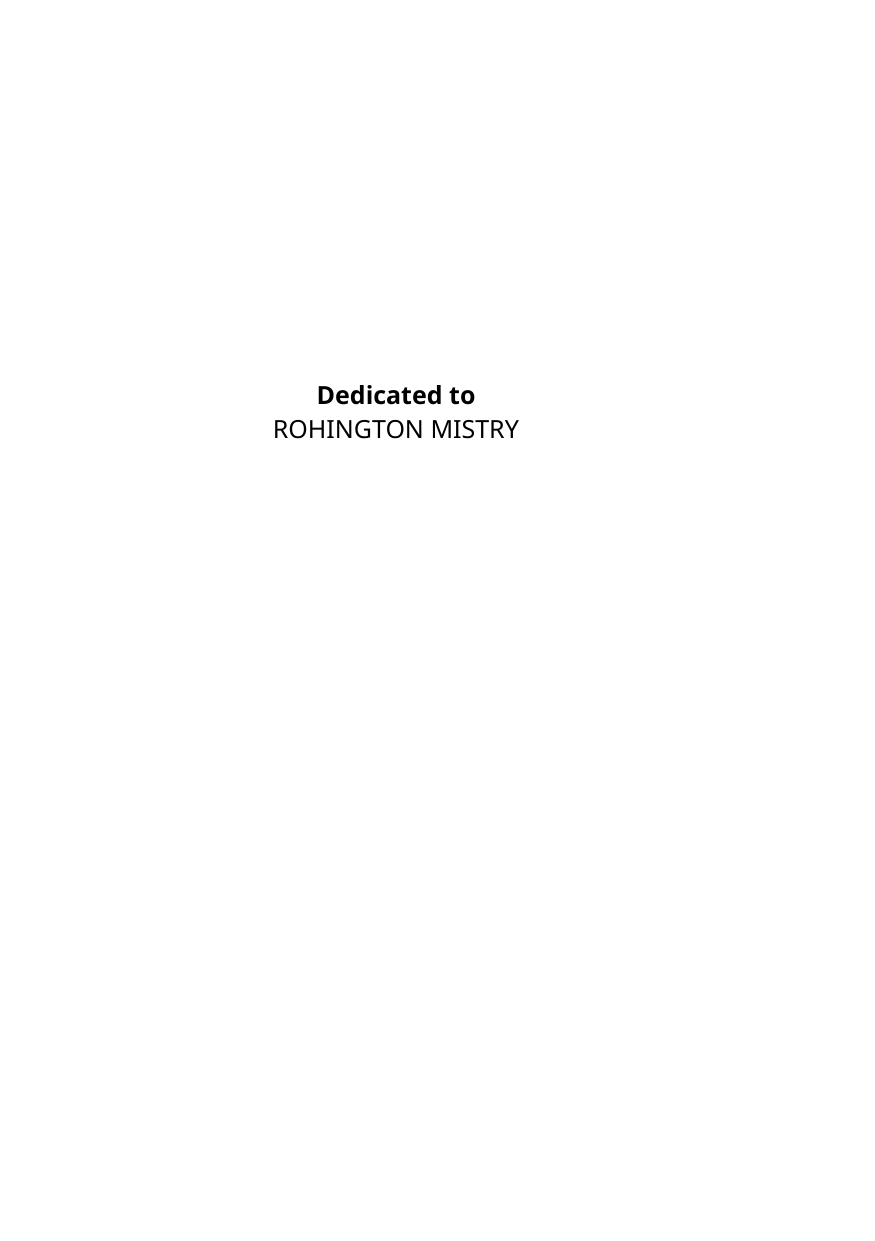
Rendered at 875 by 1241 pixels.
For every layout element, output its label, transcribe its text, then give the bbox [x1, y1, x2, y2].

text Dedicated to [105, 377, 687, 412]
text ROHINGTON MISTRY [105, 412, 687, 446]
